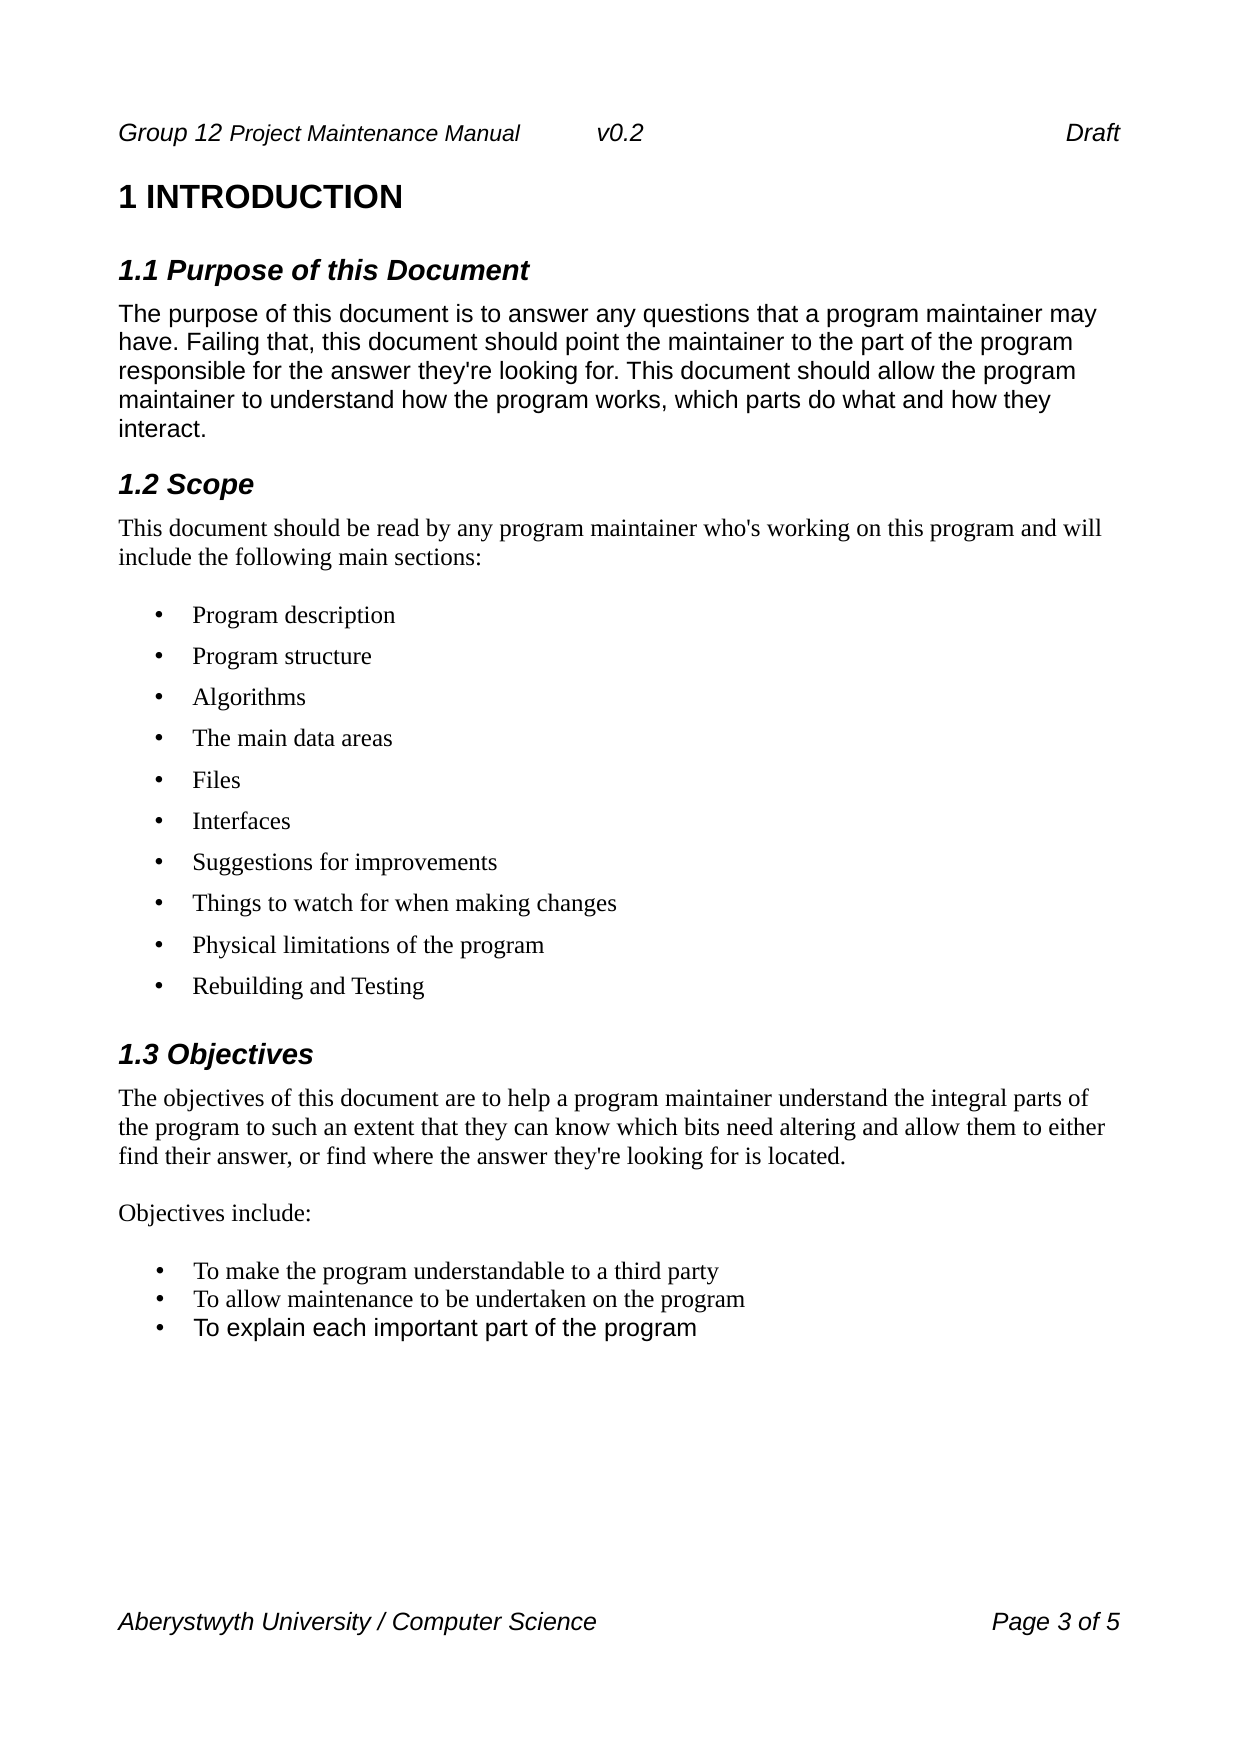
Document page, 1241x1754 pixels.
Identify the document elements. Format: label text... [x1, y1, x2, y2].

text This document should be read by any program maintainer who's working on this program and will include the following main sections: [118, 513, 1122, 571]
subtitle 1.1 Purpose of this Document [118, 253, 1122, 286]
list To make the program understandable to a third party [156, 1256, 1122, 1284]
text The objectives of this document are to help a program maintainer understand the integral parts of the program to such an extent that they can know which bits need altering and allow them to either find their answer, or find where the answer they're looking for is located. [118, 1083, 1122, 1169]
list Rebuilding and Testing [154, 971, 1122, 1000]
subtitle 1.3 Objectives [118, 1037, 1122, 1071]
list The main data areas [154, 723, 1122, 752]
list Physical limitations of the program [154, 930, 1122, 958]
list Program description [154, 600, 1122, 628]
subtitle 1.2 Scope [118, 467, 1122, 501]
list Algorithms [154, 682, 1122, 711]
list Things to watch for when making changes [154, 888, 1122, 917]
list To explain each important part of the program [156, 1313, 1122, 1342]
list Interfaces [154, 806, 1122, 835]
list Files [154, 765, 1122, 793]
text The purpose of this document is to answer any questions that a program maintainer may have. Failing that, this document should point the maintainer to the part of the program responsible for the answer they're looking for. This document should allow the program maintainer to understand how the program works, which parts do what and how they interact. [118, 299, 1122, 442]
subtitle 1 INTRODUCTION [118, 176, 1122, 215]
list To allow maintenance to be undertaken on the program [156, 1284, 1122, 1313]
list Suggestions for improvements [154, 847, 1122, 876]
text Objectives include: [118, 1198, 1122, 1227]
list Program structure [154, 641, 1122, 670]
